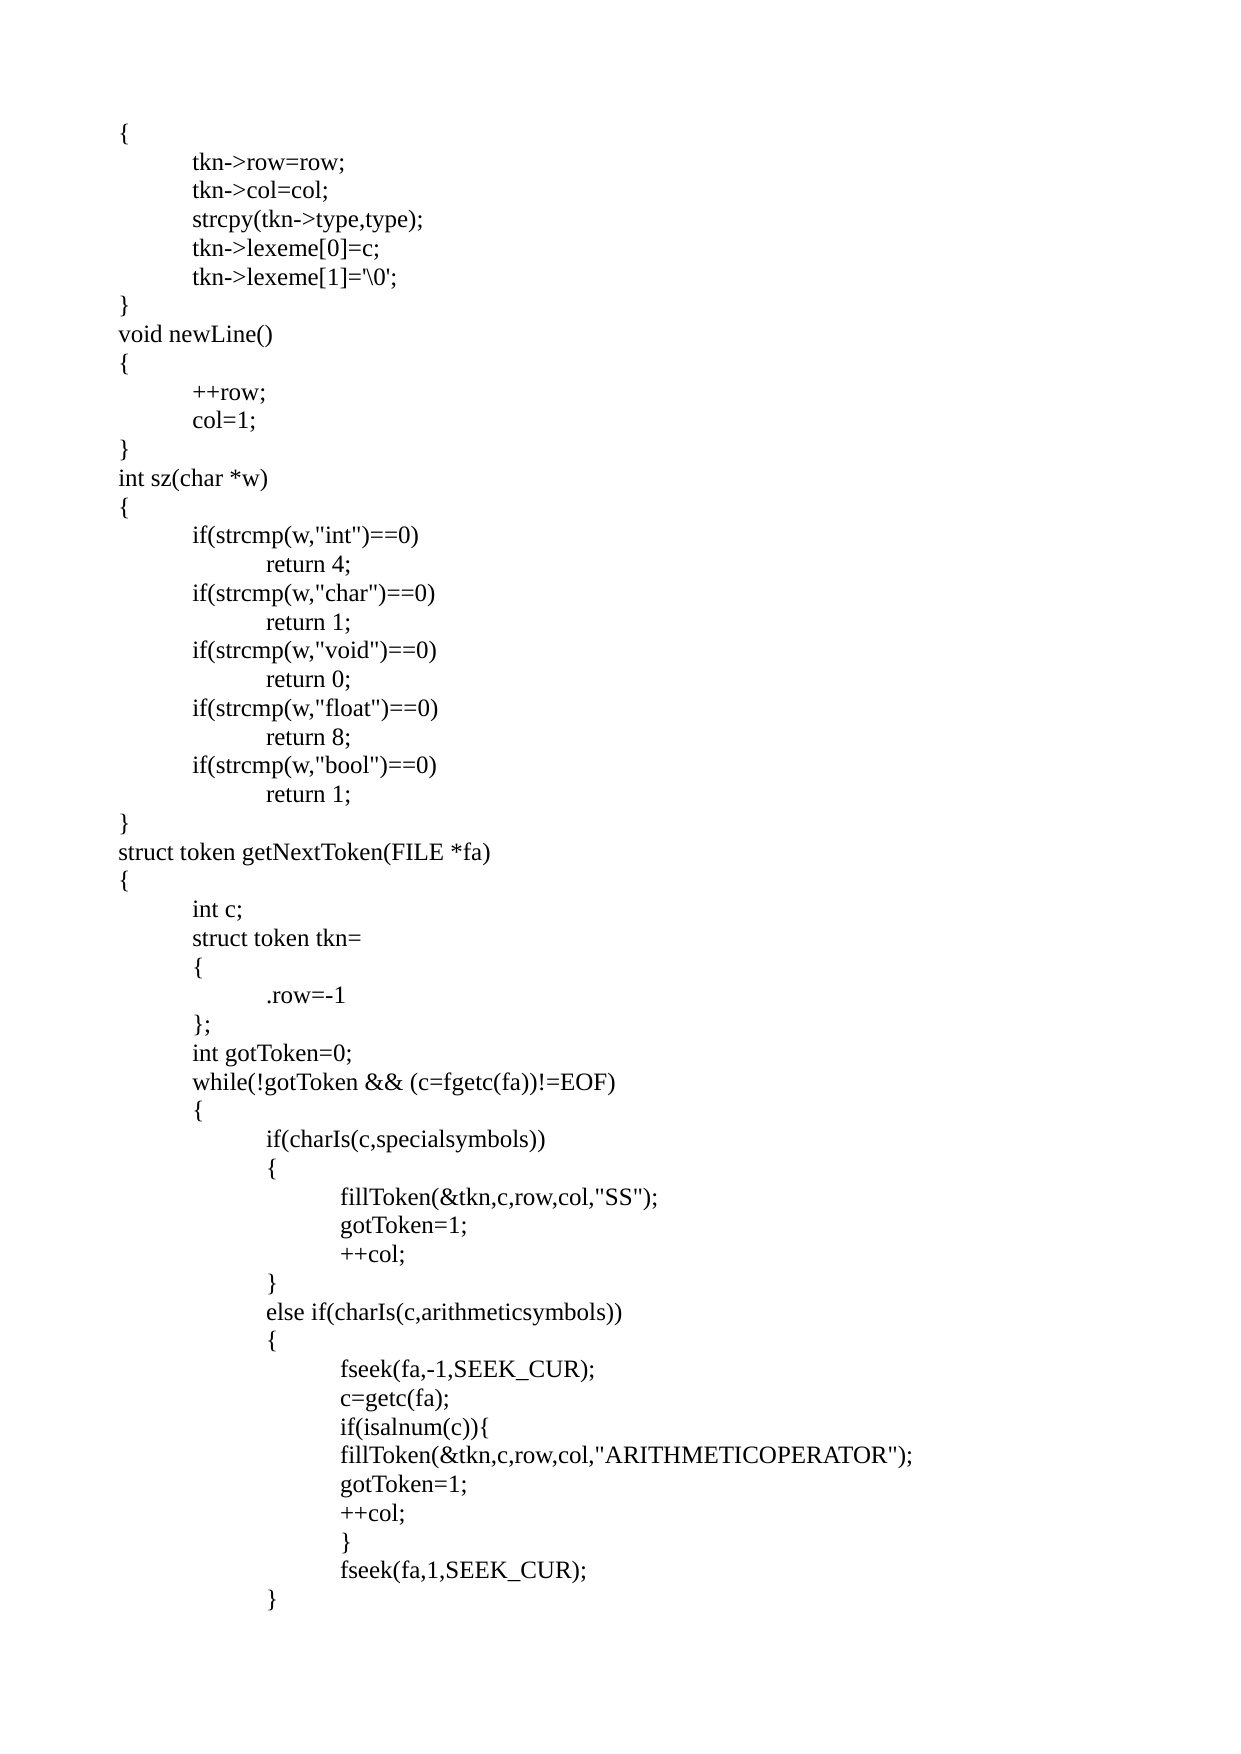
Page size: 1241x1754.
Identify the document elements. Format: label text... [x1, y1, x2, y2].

text { [118, 1326, 1122, 1354]
text fillToken(&tkn,c,row,col,"SS"); [118, 1182, 1122, 1211]
text if(strcmp(w,"void")==0) [118, 636, 1122, 664]
text { [118, 1153, 1122, 1182]
text .row=-1 [118, 981, 1122, 1009]
text if(strcmp(w,"float")==0) [118, 693, 1122, 722]
text } [118, 1527, 1122, 1556]
text col=1; [118, 406, 1122, 434]
text int gotToken=0; [118, 1038, 1122, 1067]
text return 0; [118, 664, 1122, 693]
text tkn->lexeme[0]=c; [118, 233, 1122, 262]
text } [118, 808, 1122, 837]
text { [118, 492, 1122, 521]
text int sz(char *w) [118, 463, 1122, 492]
text return 1; [118, 607, 1122, 636]
text struct token getNextToken(FILE *fa) [118, 837, 1122, 866]
text } [118, 291, 1122, 319]
text return 4; [118, 549, 1122, 578]
text fillToken(&tkn,c,row,col,"ARITHMETICOPERATOR"); [118, 1441, 1122, 1469]
text } [118, 1268, 1122, 1297]
text }; [118, 1009, 1122, 1038]
text fseek(fa,1,SEEK_CUR); [118, 1556, 1122, 1584]
text } [118, 434, 1122, 463]
text ++col; [118, 1498, 1122, 1527]
text if(charIs(c,specialsymbols)) [118, 1124, 1122, 1153]
text tkn->col=col; [118, 176, 1122, 204]
text { [118, 952, 1122, 981]
text { [118, 866, 1122, 894]
text ++row; [118, 377, 1122, 406]
text { [118, 1096, 1122, 1124]
text while(!gotToken && (c=fgetc(fa))!=EOF) [118, 1067, 1122, 1096]
text void newLine() [118, 319, 1122, 348]
text gotToken=1; [118, 1211, 1122, 1239]
text if(strcmp(w,"int")==0) [118, 521, 1122, 549]
text else if(charIs(c,arithmeticsymbols)) [118, 1297, 1122, 1326]
text gotToken=1; [118, 1469, 1122, 1498]
text int c; [118, 894, 1122, 923]
text return 1; [118, 779, 1122, 808]
text if(strcmp(w,"char")==0) [118, 578, 1122, 607]
text strcpy(tkn->type,type); [118, 204, 1122, 233]
text { [118, 118, 1122, 147]
text c=getc(fa); [118, 1383, 1122, 1412]
text tkn->row=row; [118, 147, 1122, 176]
text fseek(fa,-1,SEEK_CUR); [118, 1354, 1122, 1383]
text } [118, 1584, 1122, 1613]
text tkn->lexeme[1]='\0'; [118, 262, 1122, 291]
text if(isalnum(c)){ [118, 1412, 1122, 1441]
text ++col; [118, 1239, 1122, 1268]
text struct token tkn= [118, 923, 1122, 952]
text return 8; [118, 722, 1122, 751]
text { [118, 348, 1122, 377]
text if(strcmp(w,"bool")==0) [118, 751, 1122, 779]
